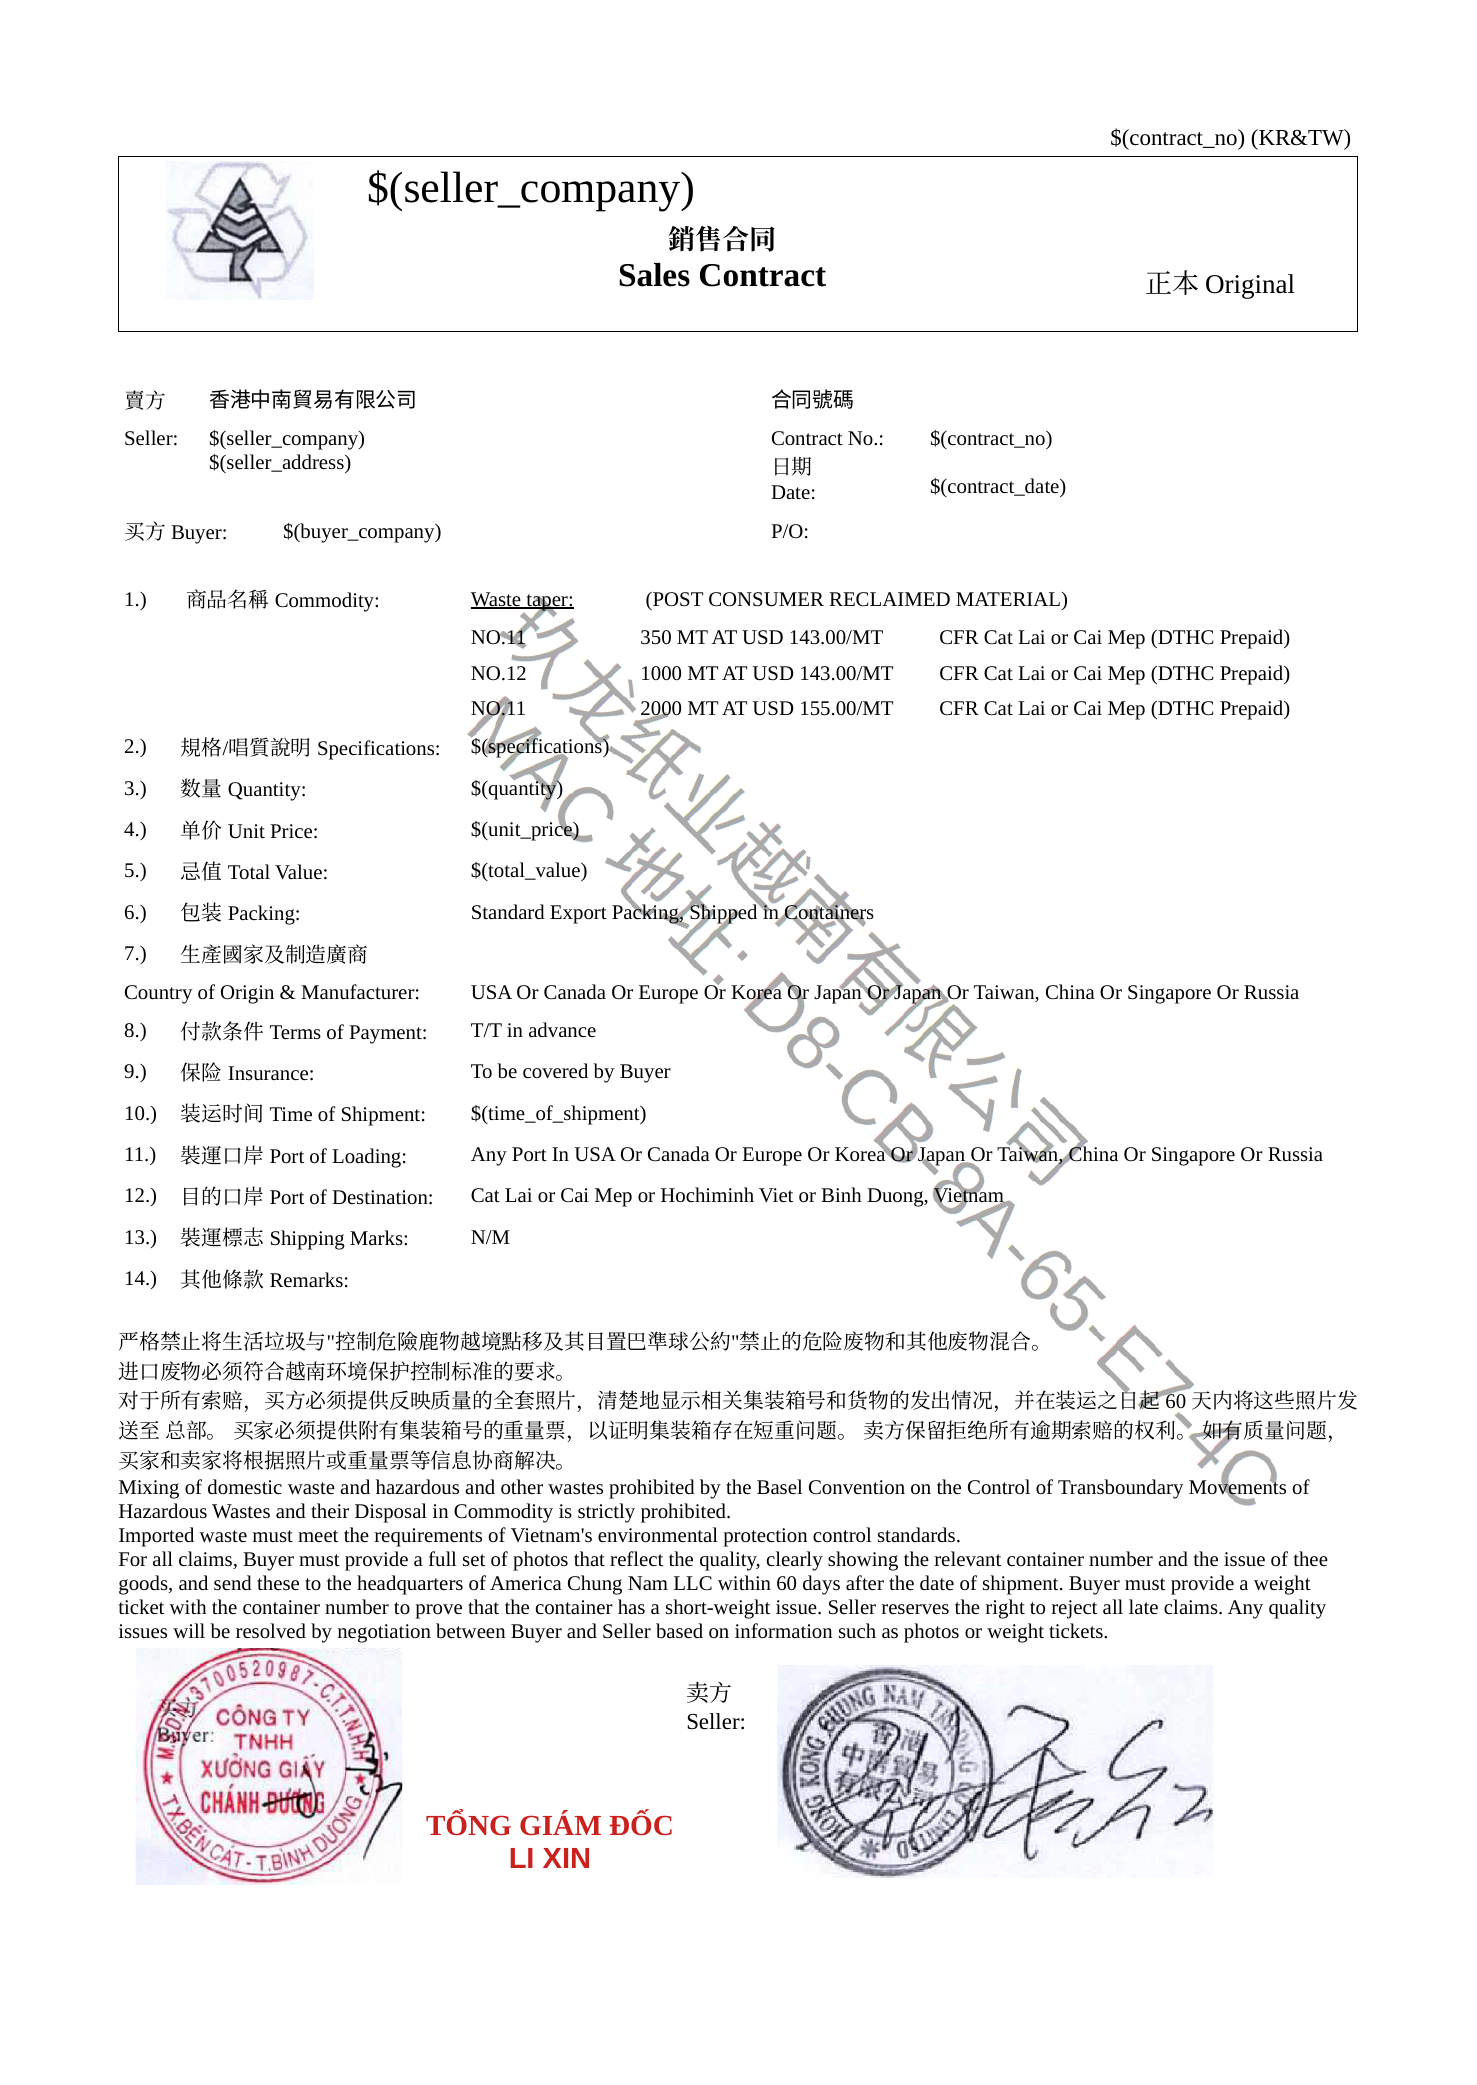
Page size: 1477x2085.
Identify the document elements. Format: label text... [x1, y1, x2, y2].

table_header 香港中南貿易有限公司 [203, 379, 765, 421]
table_cell [465, 1258, 1009, 1299]
table_cell $(specifications) [691, 726, 1357, 767]
text 对于所有索赔，买方必须提供反映质量的全套照片，清楚地显示相关集装箱号和货物的发出情况，并在装运之日起 60 天内将这些照片发送至 总部。 买家必须提供附有集装箱号的重量票，以证明集装箱存在短重问题。 卖方保留拒绝所有逾期索赔的权利。 如有质量问题，买家和卖家将根据照片或重量票等信息协商解决。 [118, 1385, 1186, 1475]
table_cell $(seller_company) [361, 157, 1357, 218]
table_cell 7.) [118, 933, 175, 974]
table_cell 付款条件 Terms of Payment: [175, 1009, 465, 1051]
table_cell 3.) [118, 767, 175, 808]
table_cell [119, 157, 361, 331]
table_cell 其他條款 Remarks: [175, 1258, 465, 1299]
table_cell $(seller_company) $(seller_address) [203, 421, 765, 510]
table_cell 8.) [118, 1009, 175, 1051]
table_cell $(contract_no) $(contract_date) [924, 421, 1357, 510]
picture [521, 582, 571, 607]
table_cell 保险 Insurance: [175, 1051, 465, 1092]
table_cell [1058, 1092, 1357, 1133]
text 对于所有索赔，买方必须提供反映质量的全套照片，清楚地显示相关集装箱号和货物的发出情况，并在装运之日起 60 天内将这些照片发送至 总部。 买家必须提供附有集装箱号的重量票，以证明集装箱存在短重问题。 卖方保留拒绝所有逾期索赔的权利。 如有质量问题，买家和卖家将根据照片或重量票等信息协商解决。 [1300, 1417, 1358, 1475]
picture [664, 702, 669, 714]
table_cell [1223, 1258, 1357, 1299]
table_header Waste taper: [465, 578, 634, 619]
table_cell CFR Cat Lai or Cai Mep (DTHC Prepaid) [933, 655, 1357, 690]
table_cell [118, 690, 175, 726]
table_cell 1000 MT AT USD 143.00/MT [635, 655, 933, 690]
table_cell 单价 Unit Price: [175, 809, 465, 850]
table_cell P/O: [765, 510, 924, 551]
table_cell T/T in advance [465, 1009, 762, 1051]
table_cell TỔNG GIÁM ĐỐC LI XIN [419, 1802, 680, 1919]
table_cell $(unit_price) [465, 809, 560, 850]
table_cell Cat Lai or Cai Mep or Hochiminh Viet or Binh Duong, Vietnam [465, 1175, 926, 1216]
text [1320, 1355, 1358, 1385]
table_header $(contract_no) (KR&TW) [118, 118, 1357, 156]
table_cell Cat Lai or Cai Mep or Hochiminh Viet or Binh Duong, Vietnam [1140, 1175, 1357, 1216]
table_cell Contract No.: 日期 Date: [765, 421, 924, 510]
picture [777, 1665, 1214, 1878]
table_cell $(time_of_shipment) [465, 1092, 844, 1133]
picture [488, 633, 497, 643]
table_cell 10.) [118, 1092, 175, 1133]
table_cell 装运时间 Time of Shipment: [175, 1092, 465, 1133]
table_cell USA Or Canada Or Europe Or Korea Or Japan Or Japan Or Taiwan, China Or Singapore Or Russia [940, 974, 1357, 1009]
table_cell Seller: [118, 421, 203, 510]
table_header 1.) [118, 578, 175, 619]
table_cell [1181, 1216, 1357, 1257]
text For all claims, Buyer must provide a full set of photos that reflect the quality, clearly showing the relevant container number and the issue of thee goods, and send these to the headquarters of America Chung Nam LLC within 60 days after the date of shipment. Buyer must provide a weight ticket with the container number to prove that the container has a short-weight issue. Seller reserves the right to reject all late claims. Any quality issues will be resolved by negotiation between Buyer and Seller based on information such as photos or weight tickets. [118, 1547, 1358, 1643]
table_cell 銷售合同 Sales Contract [361, 218, 1083, 331]
table_cell 数量 Quantity: [175, 767, 465, 808]
table_cell [175, 619, 465, 655]
table_cell NO.11 [465, 619, 507, 655]
table_cell $(total_value) [465, 850, 601, 891]
table_cell Standard Export Packing, Shipped in Containers [857, 891, 1357, 932]
table_cell 12.) [118, 1175, 175, 1216]
picture [135, 1648, 403, 1885]
table_cell [175, 690, 437, 726]
table_cell $(unit_price) [774, 809, 1357, 850]
table_cell $(quantity) [732, 767, 1357, 808]
table_header (POST CONSUMER RECLAIMED MATERIAL) [635, 578, 1357, 619]
text Imported waste must meet the requirements of Vietnam's environmental protection control standards. [118, 1523, 1358, 1547]
table_cell NO.11 [585, 619, 634, 655]
table_cell 裝運口岸 Port of Loading: [175, 1134, 465, 1175]
picture [949, 987, 958, 998]
table_cell 裝運標志 Shipping Marks: [175, 1216, 465, 1257]
table_cell 买方 Buyer: [118, 510, 277, 551]
table_cell CFR Cat Lai or Cai Mep (DTHC Prepaid) [933, 619, 1357, 655]
table_cell 6.) [118, 891, 175, 932]
text Mixing of domestic waste and hazardous and other wastes prohibited by the Basel Convention on the Control of Transboundary Movements of Hazardous Wastes and their Disposal in Commodity is strictly prohibited. [1253, 1475, 1358, 1523]
text 进口废物必须符合越南环境保护控制标准的要求。 [118, 1355, 1096, 1385]
table_cell 包装 Packing: [175, 891, 465, 932]
text 严格禁止将生活垃圾与"控制危險鹿物越境點移及其目置巴準球公約"禁止的危险废物和其他废物混合。 [118, 1325, 1065, 1355]
table_cell 14.) [118, 1258, 175, 1299]
table_cell N/M [465, 1216, 967, 1257]
table_header 商品名稱 Commodity: [175, 578, 465, 619]
table_cell 生產國家及制造廣商 [175, 933, 465, 974]
table_header 卖方 Seller: [680, 1643, 765, 1919]
table_header 合同號碼 [765, 379, 1357, 421]
table_cell Any Port In USA Or Canada Or Europe Or Korea Or Japan Or Taiwan, China Or Singapore Or Russia [465, 1134, 885, 1175]
picture [165, 161, 315, 300]
table_header [765, 1643, 1357, 1919]
table_cell [924, 510, 1357, 551]
table_cell Standard Export Packing, Shipped in Containers [465, 891, 643, 932]
table_cell USA Or Canada Or Europe Or Korea Or Japan Or Japan Or Taiwan, China Or Singapore Or Russia [465, 974, 720, 1009]
table_cell [175, 655, 465, 690]
table_cell 13.) [118, 1216, 175, 1257]
table_cell [1017, 1051, 1357, 1092]
table_cell 忌值 Total Value: [175, 850, 465, 891]
picture [420, 609, 1368, 1530]
table_cell Any Port In USA Or Canada Or Europe Or Korea Or Japan Or Taiwan, China Or Singapore Or Russia [1099, 1134, 1357, 1175]
table_cell $(quantity) [465, 767, 518, 808]
table_cell NO.12 [620, 655, 634, 669]
table_cell To be covered by Buyer [465, 1051, 803, 1092]
table_cell $(buyer_company) [277, 510, 765, 551]
table_cell 350 MT AT USD 143.00/MT [635, 619, 933, 655]
table_cell [465, 933, 685, 974]
text Mixing of domestic waste and hazardous and other wastes prohibited by the Basel Convention on the Control of Transboundary Movements of Hazardous Wastes and their Disposal in Commodity is strictly prohibited. [118, 1475, 1233, 1523]
text [1291, 1325, 1358, 1355]
table_cell 目的口岸 Port of Destination: [175, 1175, 465, 1216]
table_cell Country of Origin & Manufacturer: [118, 974, 465, 1009]
table_cell 2.) [118, 726, 175, 767]
table_cell 2000 MT AT USD 155.00/MT [655, 690, 933, 726]
table_header [419, 1643, 680, 1802]
table_cell CFR Cat Lai or Cai Mep (DTHC Prepaid) [933, 690, 1357, 726]
table_header [119, 1643, 419, 1919]
table_cell 正本Original [1083, 218, 1357, 331]
table_cell 規格/唱質說明 Specifications: [175, 726, 465, 767]
table_cell 5.) [118, 850, 175, 891]
table_cell [118, 655, 175, 690]
table_header 賣方 [118, 379, 203, 421]
table_cell [815, 850, 1357, 891]
table_cell [975, 1009, 1357, 1051]
table_cell 9.) [118, 1051, 175, 1092]
table_cell 4.) [118, 809, 175, 850]
table_cell 11.) [118, 1134, 175, 1175]
table_cell [118, 619, 175, 655]
table_cell [899, 933, 1357, 974]
